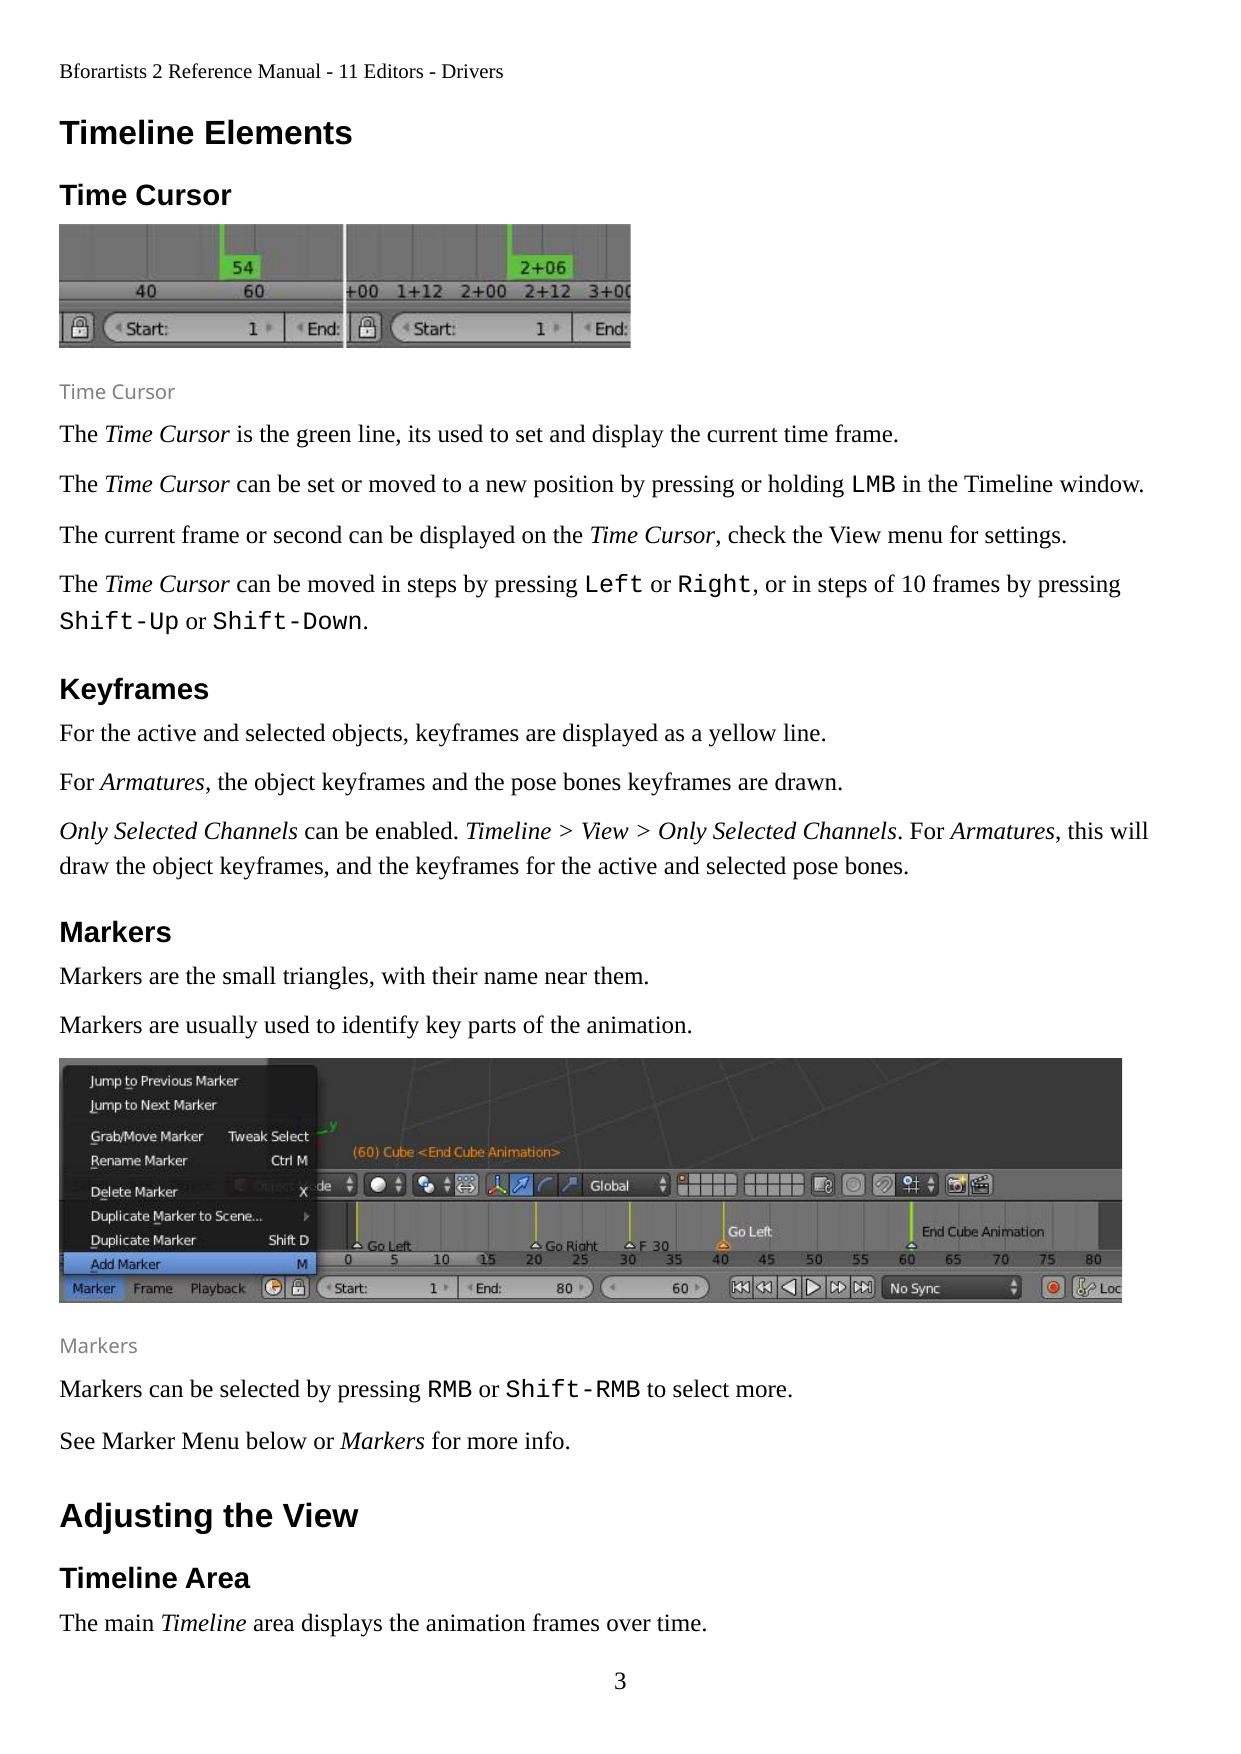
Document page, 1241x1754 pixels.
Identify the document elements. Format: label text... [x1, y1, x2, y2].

subtitle Adjusting the View [59, 1496, 1181, 1534]
subtitle Timeline Elements [59, 113, 1181, 151]
text For Armatures, the object keyframes and the pose bones keyframes are drawn. [59, 767, 1181, 796]
text Markers are usually used to identify key parts of the animation. [59, 1010, 1181, 1038]
subtitle Time Cursor [59, 178, 1181, 212]
picture [59, 224, 631, 348]
text Markers are the small triangles, with their name near them. [59, 961, 1181, 989]
text The main Timeline area displays the animation frames over time. [59, 1608, 1181, 1636]
text The current frame or second can be displayed on the Time Cursor, check the View menu for settings. [59, 520, 1181, 549]
subtitle Markers [59, 914, 1181, 948]
subtitle Timeline Area [59, 1561, 1181, 1595]
text The Time Cursor can be moved in steps by pressing Left or Right, or in steps of 10 frames by pressing Shift-Up or Shift-Down. [59, 569, 1181, 637]
text Markers can be selected by pressing RMB or Shift-RMB to select more. [59, 1374, 1181, 1405]
subtitle Keyframes [59, 672, 1181, 706]
text For the active and selected objects, keyframes are displayed as a yellow line. [59, 718, 1181, 747]
text The Time Cursor is the green line, its used to set and display the current time frame. [59, 419, 1181, 448]
text Markers [59, 1328, 1181, 1360]
text Time Cursor [59, 374, 1181, 405]
text See Marker Menu below or Markers for more info. [59, 1426, 1181, 1454]
text Only Selected Channels can be enabled. Timeline > View > Only Selected Channels. For Armatures, this will draw the object keyframes, and the keyframes for the active and selected pose bones. [59, 816, 1181, 879]
picture [59, 1058, 1123, 1303]
text The Time Cursor can be set or moved to a new position by pressing or holding LMB in the Timeline window. [59, 469, 1181, 499]
